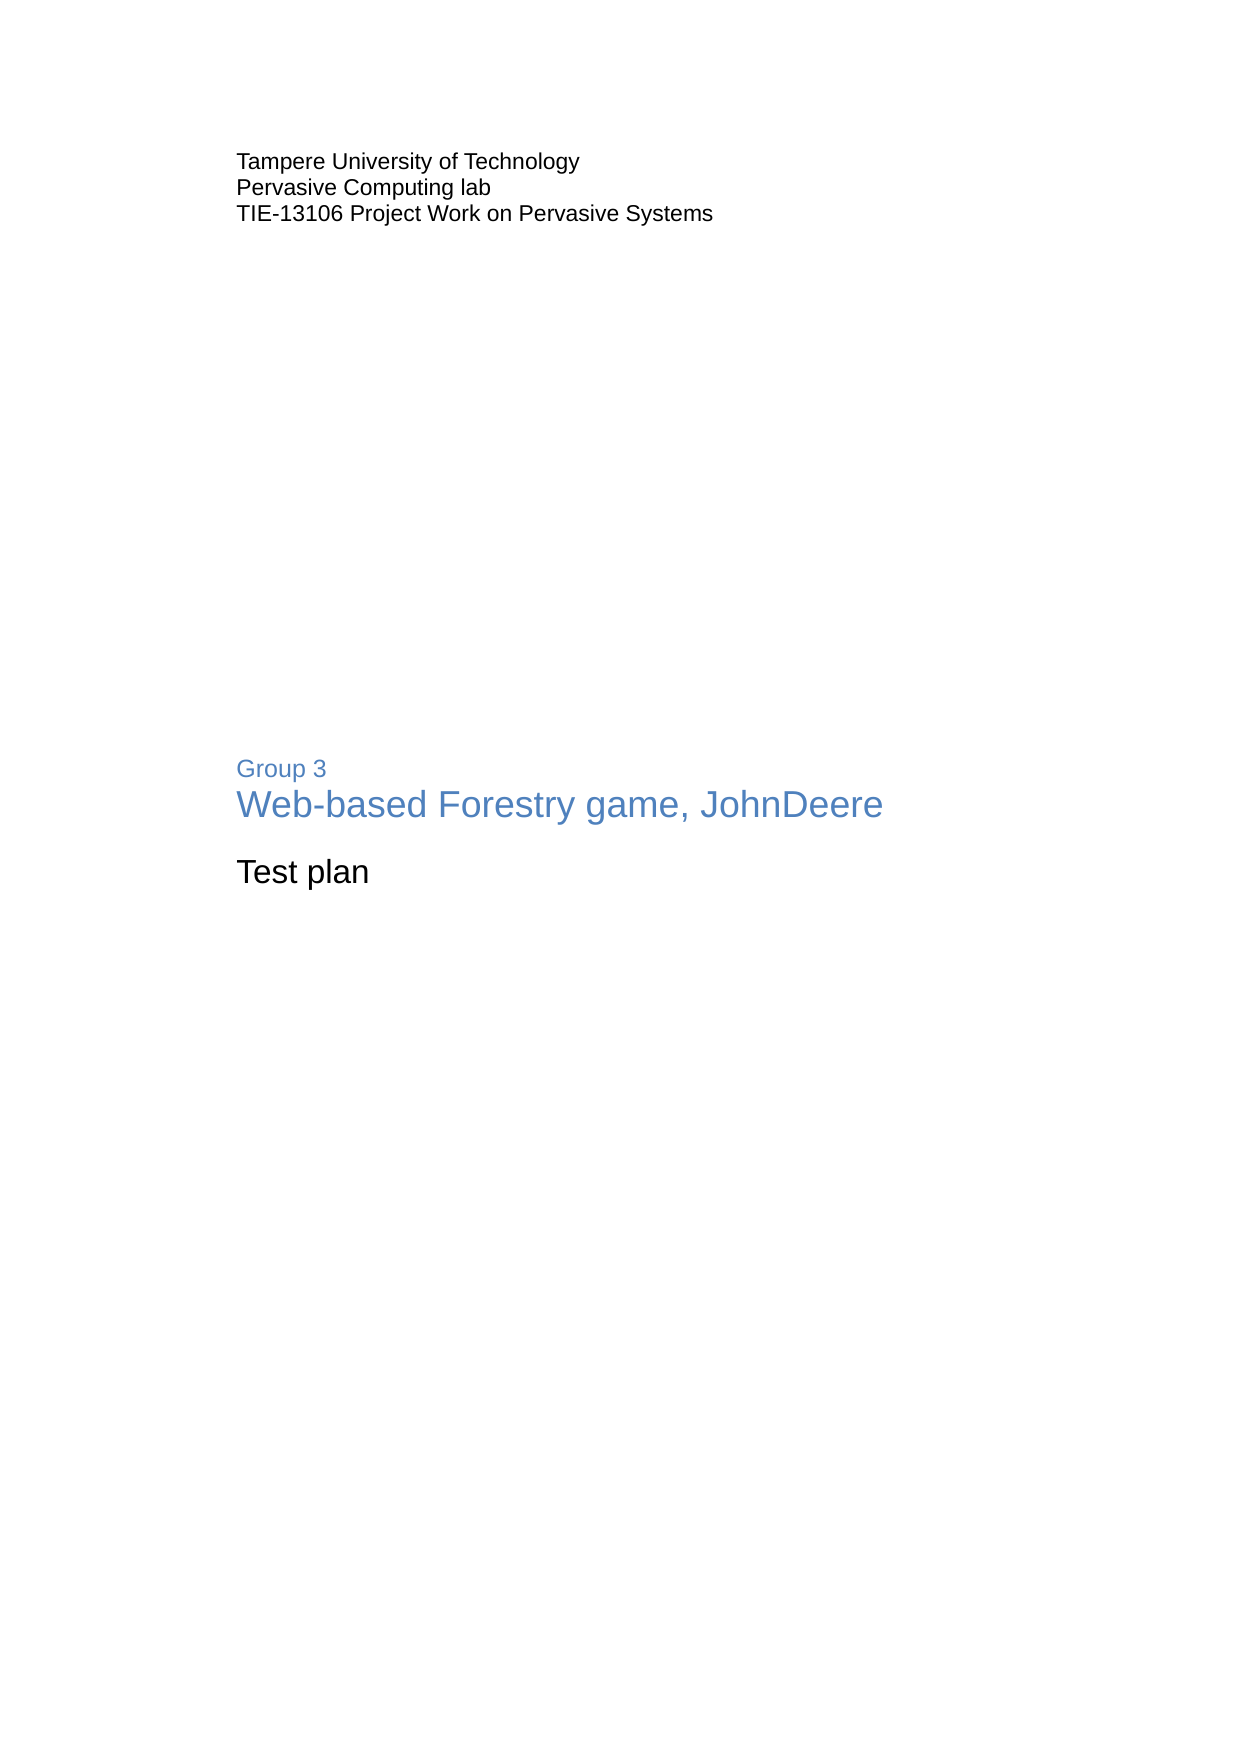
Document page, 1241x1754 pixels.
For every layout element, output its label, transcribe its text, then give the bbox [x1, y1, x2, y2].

text TIE-13106 Project Work on Pervasive Systems [236, 200, 1122, 227]
table_cell [679, 1326, 1107, 1430]
text Pervasive Computing lab [236, 174, 1122, 200]
text Test plan [236, 852, 1122, 891]
table_header [679, 1300, 1107, 1326]
text Group 3 [236, 754, 1122, 783]
text Tampere University of Technology [236, 148, 1122, 174]
text Web-based Forestry game, JohnDeere [236, 783, 1122, 826]
